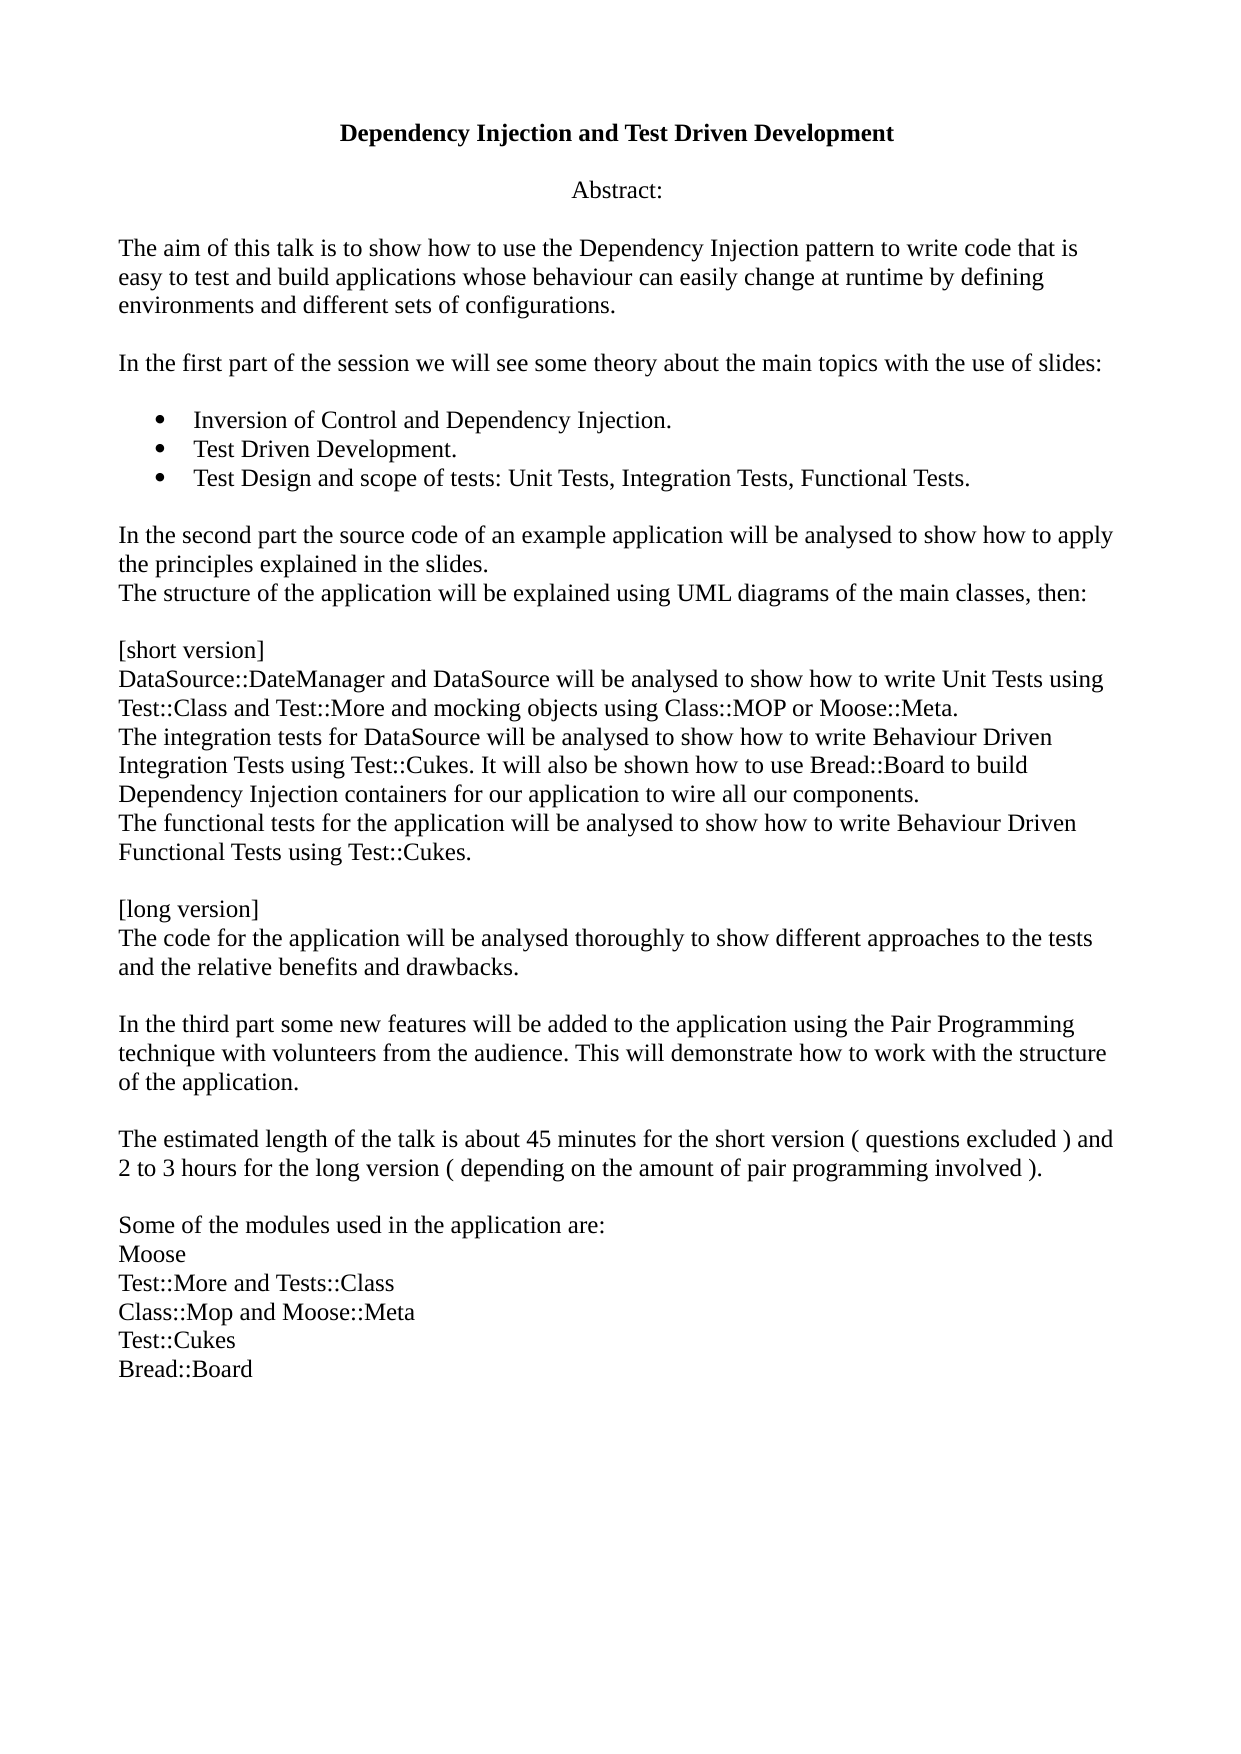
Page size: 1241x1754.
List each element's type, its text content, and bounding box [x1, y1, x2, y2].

text In the third part some new features will be added to the application using the Pair Programming technique with volunteers from the audience. This will demonstrate how to work with the structure of the application. [118, 1009, 1122, 1096]
text Test::More and Tests::Class [118, 1268, 1122, 1297]
text The aim of this talk is to show how to use the Dependency Injection pattern to write code that is easy to test and build applications whose behaviour can easily change at runtime by defining environments and different sets of configurations. [118, 233, 1122, 319]
text Some of the modules used in the application are: [118, 1211, 1122, 1239]
text DataSource::DateManager and DataSource will be analysed to show how to write Unit Tests using Test::Class and Test::More and mocking objects using Class::MOP or Moose::Meta. [118, 664, 1122, 722]
text [short version] [118, 636, 1122, 664]
text Test::Cukes [118, 1326, 1122, 1354]
text The integration tests for DataSource will be analysed to show how to write Behaviour Driven Integration Tests using Test::Cukes. It will also be shown how to use Bread::Board to build Dependency Injection containers for our application to wire all our components. [118, 722, 1122, 808]
text Bread::Board [118, 1354, 1122, 1383]
text Moose [118, 1239, 1122, 1268]
text The code for the application will be analysed thoroughly to show different approaches to the tests and the relative benefits and drawbacks. [118, 923, 1122, 981]
text [long version] [118, 894, 1122, 923]
list Inversion of Control and Dependency Injection. [156, 406, 1122, 434]
text The estimated length of the talk is about 45 minutes for the short version ( questions excluded ) and 2 to 3 hours for the long version ( depending on the amount of pair programming involved ). [118, 1124, 1122, 1182]
text Dependency Injection and Test Driven Development [118, 118, 1122, 147]
list Test Design and scope of tests: Unit Tests, Integration Tests, Functional Tests. [156, 463, 1122, 492]
text Abstract: [118, 176, 1122, 204]
text In the first part of the session we will see some theory about the main topics with the use of slides: [118, 348, 1122, 377]
list Test Driven Development. [156, 434, 1122, 463]
text Class::Mop and Moose::Meta [118, 1297, 1122, 1326]
text The functional tests for the application will be analysed to show how to write Behaviour Driven Functional Tests using Test::Cukes. [118, 808, 1122, 866]
text In the second part the source code of an example application will be analysed to show how to apply the principles explained in the slides. [118, 521, 1122, 578]
text The structure of the application will be explained using UML diagrams of the main classes, then: [118, 578, 1122, 607]
